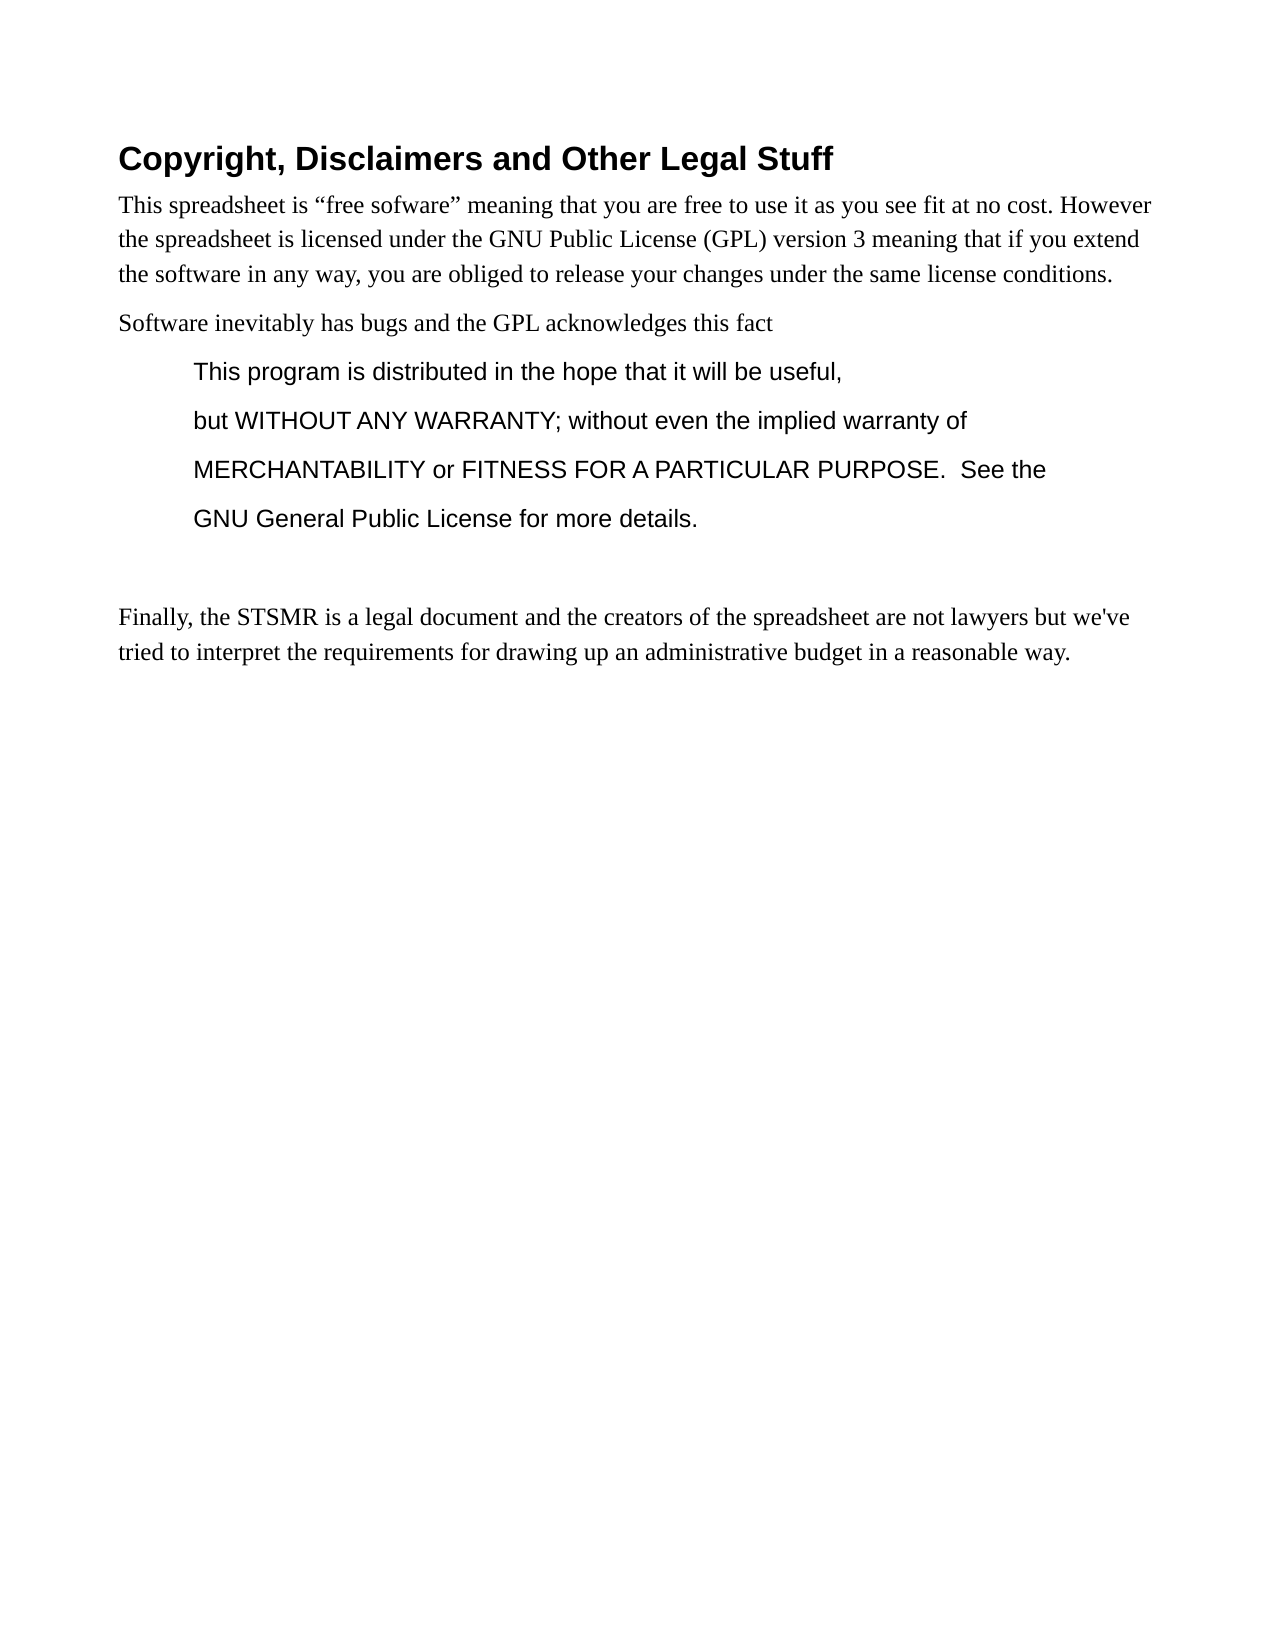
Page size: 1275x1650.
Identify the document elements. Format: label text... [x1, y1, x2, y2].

text Finally, the STSMR is a legal document and the creators of the spreadsheet are not lawyers but we've tried to interpret the requirements for drawing up an administrative budget in a reasonable way. [118, 602, 1157, 666]
text Software inevitably has bugs and the GPL acknowledges this fact [118, 308, 1157, 337]
text MERCHANTABILITY or FITNESS FOR A PARTICULAR PURPOSE. See the [193, 455, 1157, 484]
text but WITHOUT ANY WARRANTY; without even the implied warranty of [193, 406, 1157, 435]
subtitle Copyright, Disclaimers and Other Legal Stuff [118, 139, 1157, 178]
text GNU General Public License for more details. [193, 504, 1157, 533]
text This program is distributed in the hope that it will be useful, [193, 357, 1157, 386]
text This spreadsheet is “free sofware” meaning that you are free to use it as you see fit at no cost. However the spreadsheet is licensed under the GNU Public License (GPL) version 3 meaning that if you extend the software in any way, you are obliged to release your changes under the same license conditions. [118, 190, 1157, 288]
